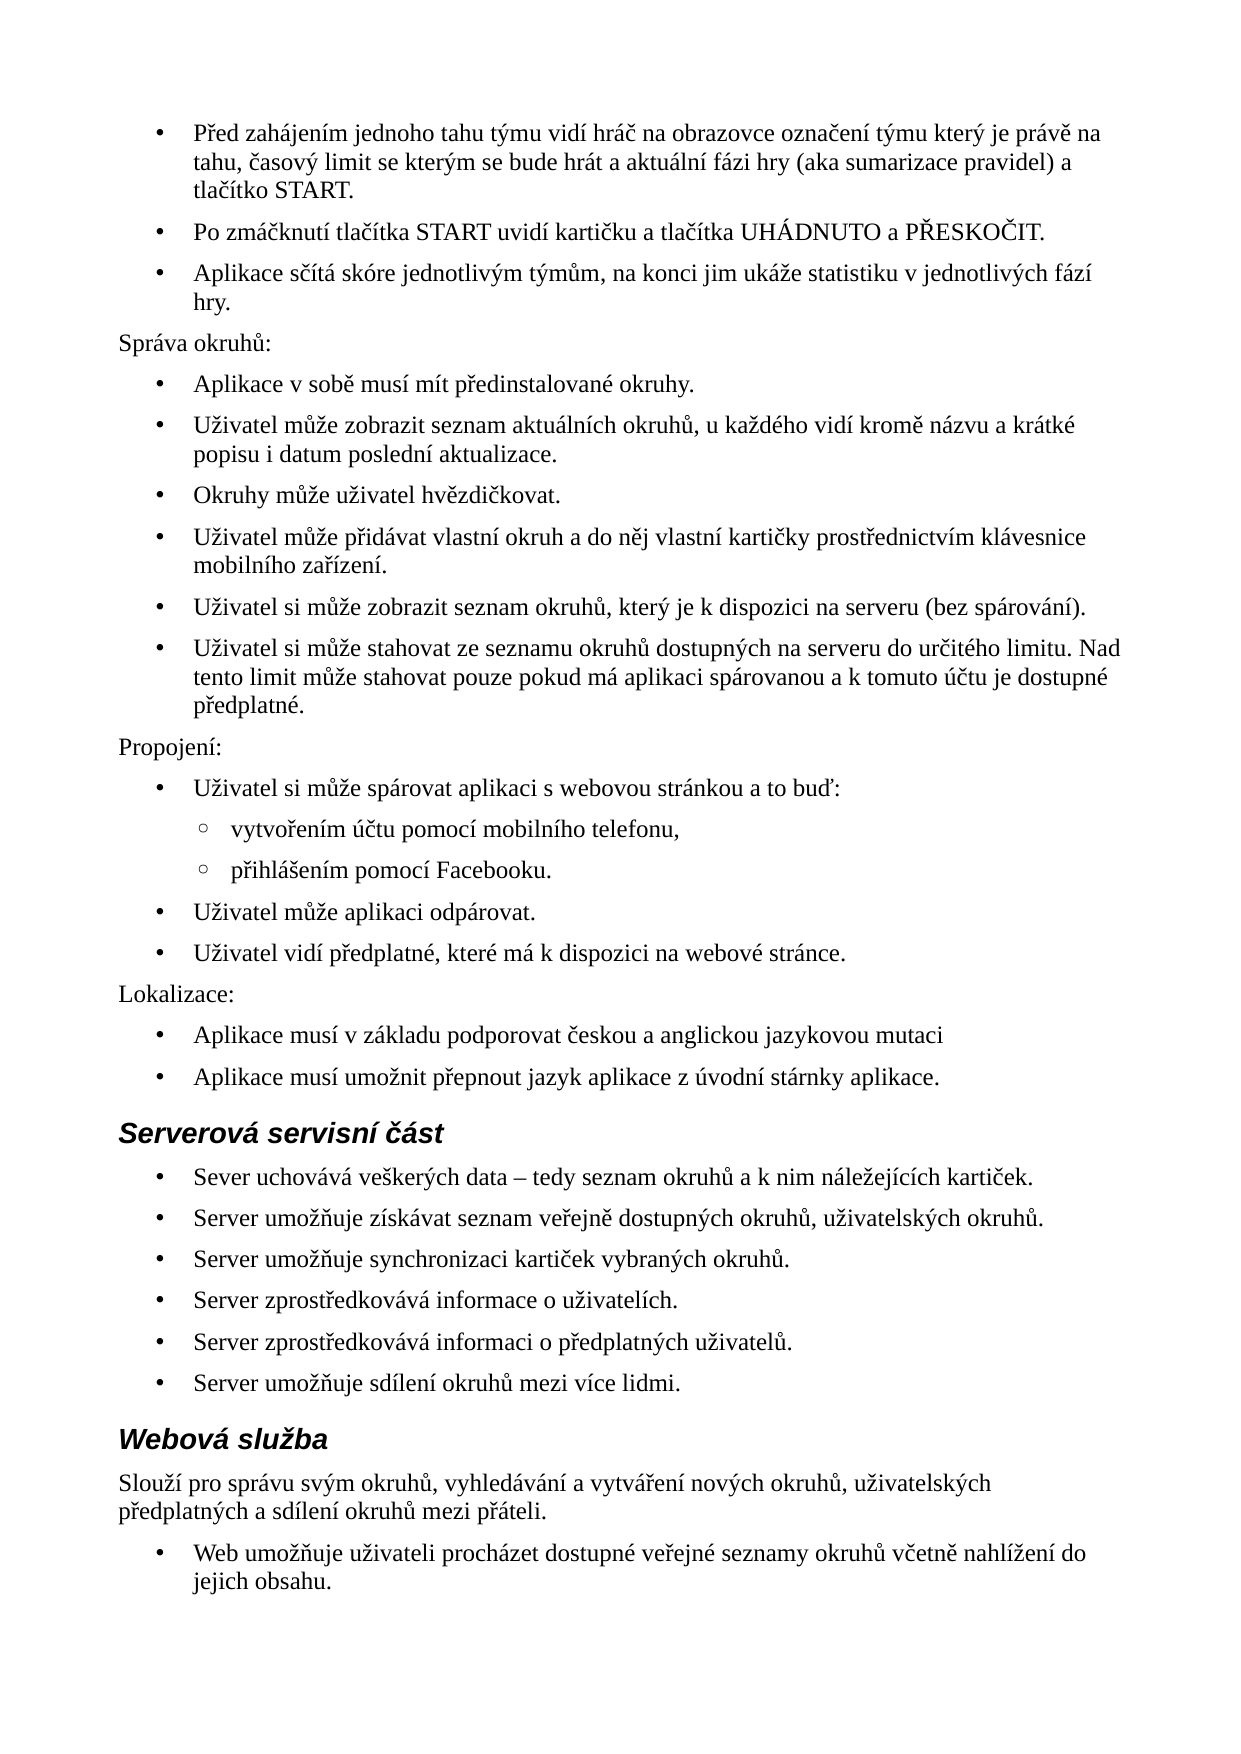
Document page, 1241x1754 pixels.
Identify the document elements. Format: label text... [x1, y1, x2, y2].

subtitle Webová služba [118, 1422, 1122, 1455]
list Server umožňuje sdílení okruhů mezi více lidmi. [156, 1368, 1122, 1397]
list Uživatel může zobrazit seznam aktuálních okruhů, u každého vidí kromě názvu a krátké popisu i datum poslední aktualizace. [156, 411, 1122, 468]
list Web umožňuje uživateli procházet dostupné veřejné seznamy okruhů včetně nahlížení do jejich obsahu. [156, 1538, 1122, 1595]
text Slouží pro správu svým okruhů, vyhledávání a vytváření nových okruhů, uživatelských předplatných a sdílení okruhů mezi přáteli. [118, 1468, 1122, 1525]
list přihlášením pomocí Facebooku. [193, 856, 1122, 884]
list Server umožňuje synchronizaci kartiček vybraných okruhů. [156, 1244, 1122, 1273]
text Propojení: [118, 732, 1122, 761]
list Server zprostředkovává informaci o předplatných uživatelů. [156, 1327, 1122, 1355]
list Po zmáčknutí tlačítka START uvidí kartičku a tlačítka UHÁDNUTO a PŘESKOČIT. [156, 217, 1122, 246]
list Uživatel si může spárovat aplikaci s webovou stránkou a to buď: [156, 773, 1122, 802]
list Okruhy může uživatel hvězdičkovat. [156, 481, 1122, 509]
list Server umožňuje získávat seznam veřejně dostupných okruhů, uživatelských okruhů. [156, 1203, 1122, 1232]
list Uživatel vidí předplatné, které má k dispozici na webové stránce. [156, 938, 1122, 967]
list Uživatel může aplikaci odpárovat. [156, 897, 1122, 926]
list Uživatel si může stahovat ze seznamu okruhů dostupných na serveru do určitého limitu. Nad tento limit může stahovat pouze pokud má aplikaci spárovanou a k tomuto účtu je dostupné předplatné. [156, 633, 1122, 719]
list Sever uchovává veškerých data – tedy seznam okruhů a k nim náležejících kartiček. [156, 1162, 1122, 1190]
list Aplikace musí umožnit přepnout jazyk aplikace z úvodní stárnky aplikace. [156, 1062, 1122, 1091]
list Aplikace v sobě musí mít předinstalované okruhy. [156, 369, 1122, 398]
list Před zahájením jednoho tahu týmu vidí hráč na obrazovce označení týmu který je právě na tahu, časový limit se kterým se bude hrát a aktuální fázi hry (aka sumarizace pravidel) a tlačítko START. [156, 118, 1122, 204]
subtitle Serverová servisní část [118, 1116, 1122, 1149]
list Aplikace sčítá skóre jednotlivým týmům, na konci jim ukáže statistiku v jednotlivých fází hry. [156, 258, 1122, 316]
text Správa okruhů: [118, 328, 1122, 357]
text Lokalizace: [118, 979, 1122, 1008]
list Aplikace musí v základu podporovat českou a anglickou jazykovou mutaci [156, 1021, 1122, 1049]
list vytvořením účtu pomocí mobilního telefonu, [193, 814, 1122, 843]
list Uživatel může přidávat vlastní okruh a do něj vlastní kartičky prostřednictvím klávesnice mobilního zařízení. [156, 522, 1122, 579]
list Uživatel si může zobrazit seznam okruhů, který je k dispozici na serveru (bez spárování). [156, 592, 1122, 621]
list Server zprostředkovává informace o uživatelích. [156, 1285, 1122, 1314]
